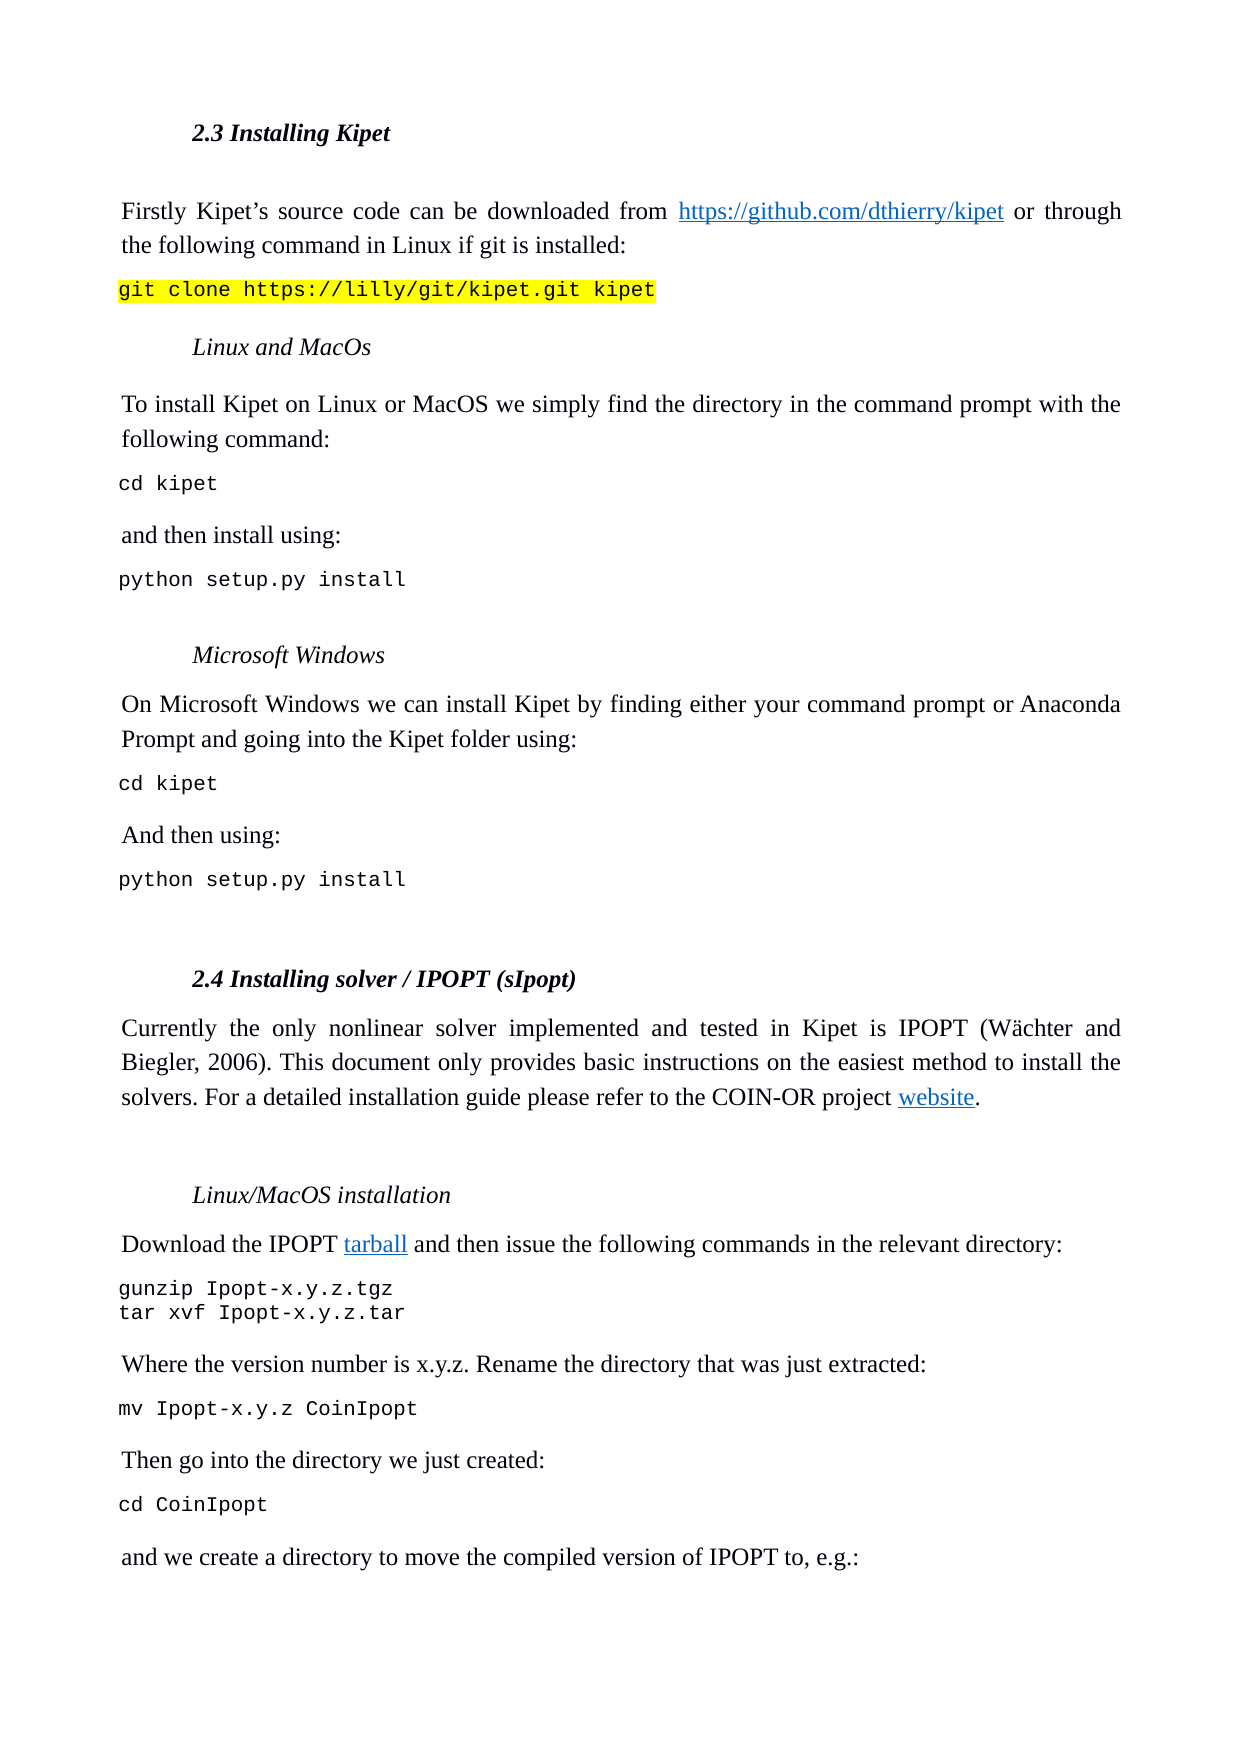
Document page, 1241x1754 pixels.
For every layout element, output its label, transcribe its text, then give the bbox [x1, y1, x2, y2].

text cd kipet [118, 473, 1116, 497]
text cd CoinIpopt [118, 1494, 1116, 1518]
text Microsoft Windows [121, 640, 1122, 669]
text tar xvf Ipopt-x.y.z.tar [118, 1302, 1116, 1325]
text gunzip Ipopt-x.y.z.tgz [118, 1278, 1116, 1302]
text python setup.py install [118, 869, 1116, 893]
text cd kipet [118, 773, 1116, 796]
text Linux/MacOS installation [121, 1180, 1122, 1209]
text 2.3 Installing Kipet [118, 118, 1122, 147]
text 2.4 Installing solver / IPOPT (sIpopt) [121, 964, 1122, 992]
text mv Ipopt-x.y.z CoinIpopt [118, 1398, 1116, 1422]
text Where the version number is x.y.z. Rename the directory that was just extracted: [121, 1349, 1122, 1378]
text Currently the only nonlinear solver implemented and tested in Kipet is IPOPT (Wächter and Biegler, 2006). This document only provides basic instructions on the easiest method to install the solvers. For a detailed installation guide please refer to the COIN-OR project website. [121, 1013, 1122, 1111]
text Linux and MacOs [118, 332, 1122, 361]
text To install Kipet on Linux or MacOS we simply find the directory in the command prompt with the following command: [121, 389, 1122, 453]
text and then install using: [121, 520, 1122, 549]
text On Microsoft Windows we can install Kipet by finding either your command prompt or Anaconda Prompt and going into the Kipet folder using: [121, 689, 1122, 752]
text and we create a directory to move the compiled version of IPOPT to, e.g.: [121, 1542, 1122, 1570]
text git clone https://lilly/git/kipet.git kipet [118, 279, 1116, 303]
text python setup.py install [118, 569, 1116, 593]
text And then using: [121, 820, 1122, 849]
text Firstly Kipet’s source code can be downloaded from https://github.com/dthierry/kipet or through the following command in Linux if git is installed: [121, 196, 1122, 259]
text Download the IPOPT tarball and then issue the following commands in the relevant directory: [121, 1229, 1122, 1258]
text Then go into the directory we just created: [121, 1445, 1122, 1474]
